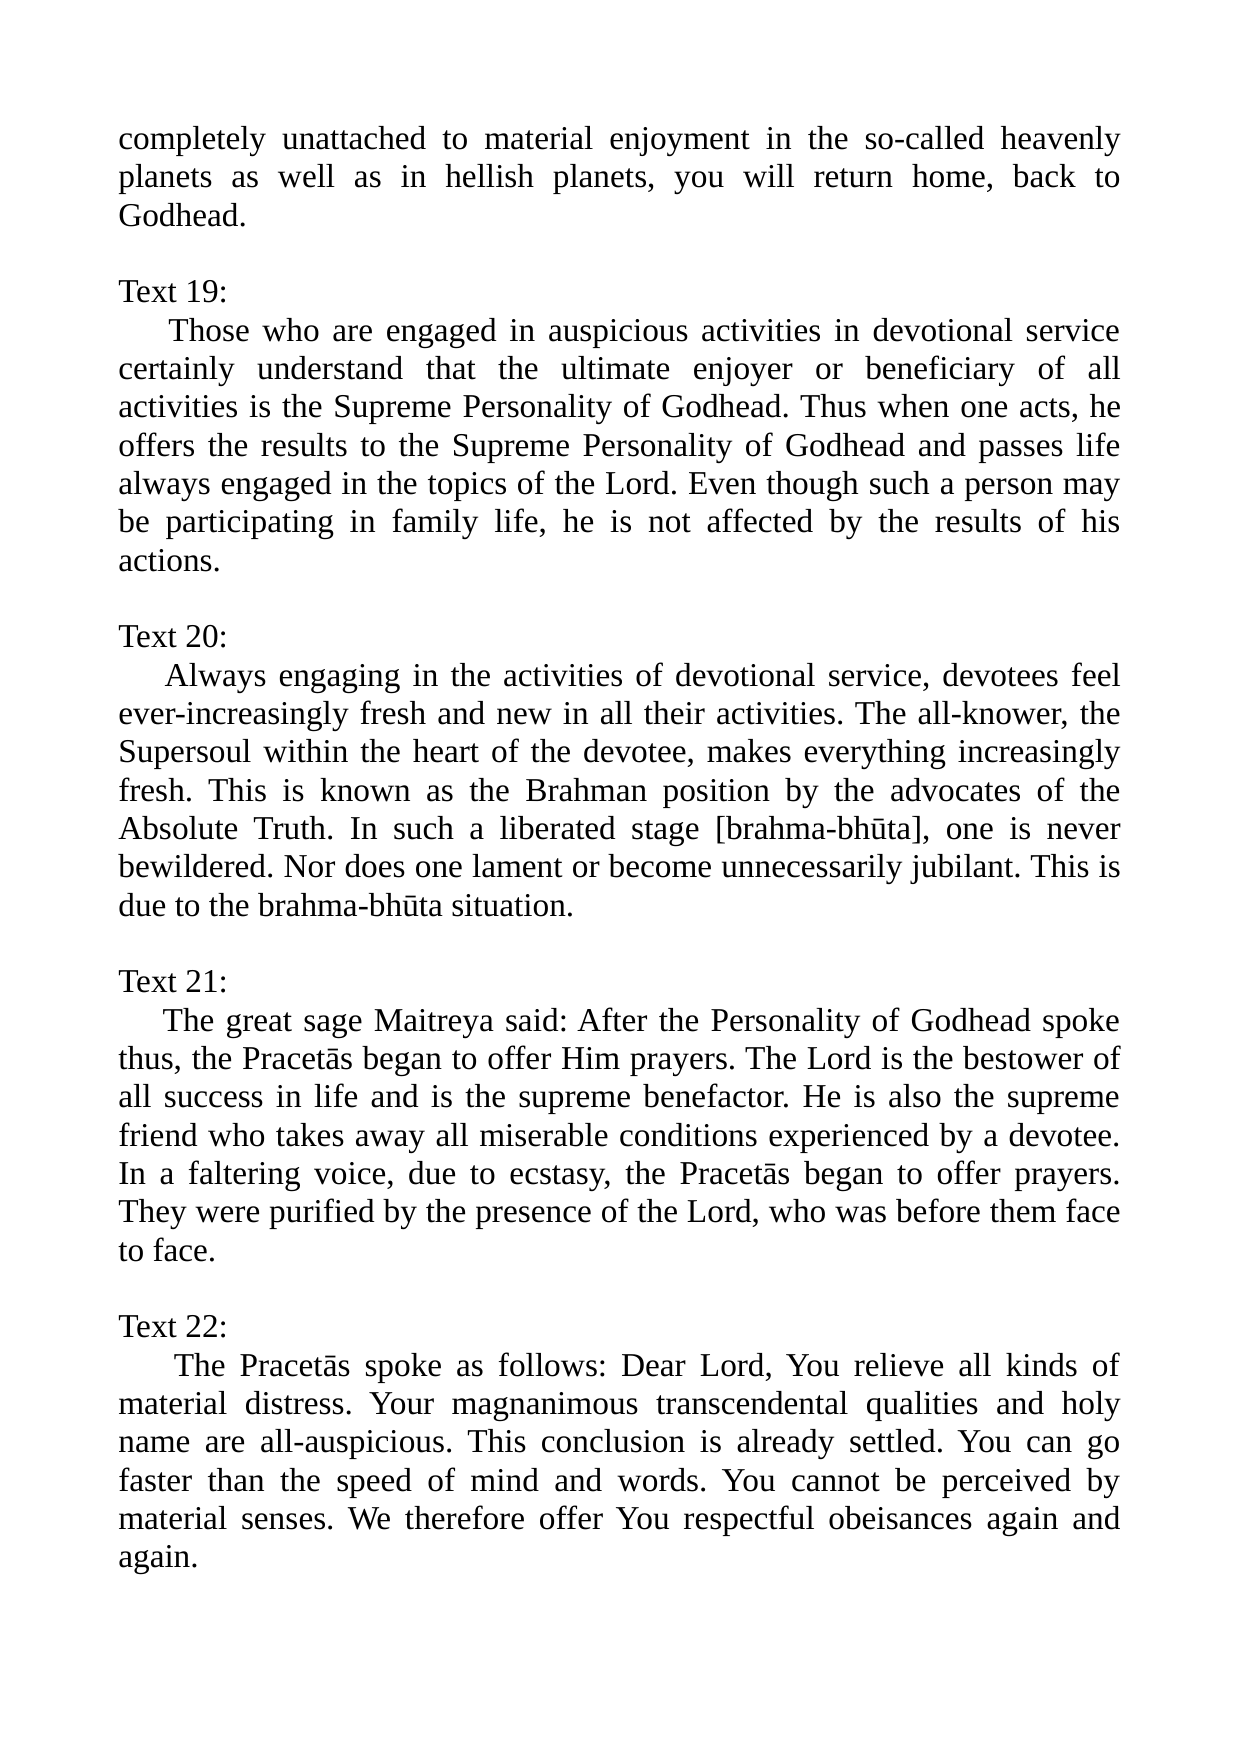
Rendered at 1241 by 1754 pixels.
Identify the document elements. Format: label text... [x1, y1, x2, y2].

text Always engaging in the activities of devotional service, devotees feel ever-increasingly fresh and new in all their activities. The all-knower, the Supersoul within the heart of the devotee, makes everything increasingly fresh. This is known as the Brahman position by the advocates of the Absolute Truth. In such a liberated stage [brahma-bhūta], one is never bewildered. Nor does one lament or become unnecessarily jubilant. This is due to the brahma-bhūta situation. [118, 655, 1122, 923]
text Those who are engaged in auspicious activities in devotional service certainly understand that the ultimate enjoyer or beneficiary of all activities is the Supreme Personality of Godhead. Thus when one acts, he offers the results to the Supreme Personality of Godhead and passes life always engaged in the topics of the Lord. Even though such a person may be participating in family life, he is not affected by the results of his actions. [118, 310, 1122, 578]
text The Pracetās spoke as follows: Dear Lord, You relieve all kinds of material distress. Your magnanimous transcendental qualities and holy name are all-auspicious. This conclusion is already settled. You can go faster than the speed of mind and words. You cannot be perceived by material senses. We therefore offer You respectful obeisances again and again. [118, 1345, 1122, 1575]
text completely unattached to material enjoyment in the so-called heavenly planets as well as in hellish planets, you will return home, back to Godhead. [118, 118, 1122, 233]
text Text 21: [118, 961, 1122, 1000]
text Text 22: [118, 1306, 1122, 1345]
text Text 19: [118, 271, 1122, 310]
text Text 20: [118, 616, 1122, 655]
text The great sage Maitreya said: After the Personality of Godhead spoke thus, the Pracetās began to offer Him prayers. The Lord is the bestower of all success in life and is the supreme benefactor. He is also the supreme friend who takes away all miserable conditions experienced by a devotee. In a faltering voice, due to ecstasy, the Pracetās began to offer prayers. They were purified by the presence of the Lord, who was before them face to face. [118, 1000, 1122, 1268]
